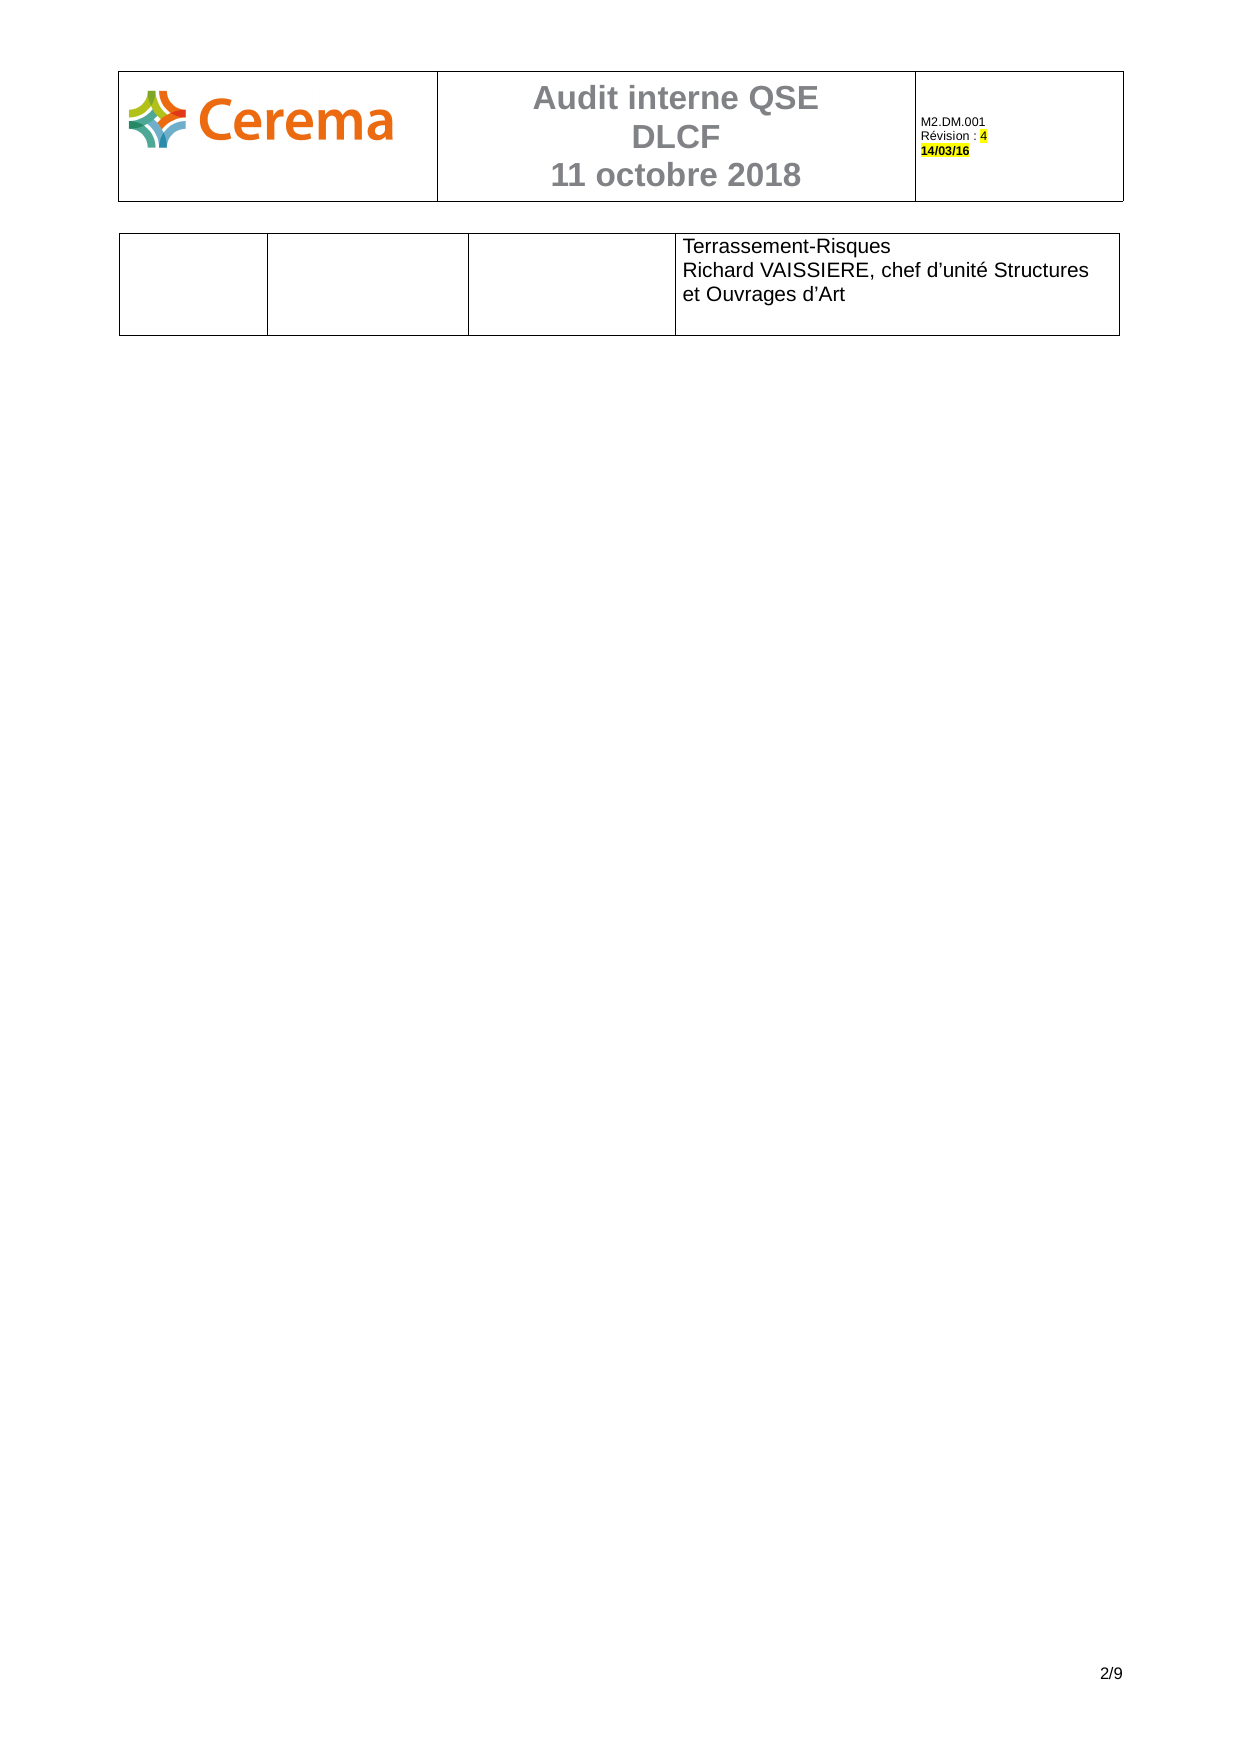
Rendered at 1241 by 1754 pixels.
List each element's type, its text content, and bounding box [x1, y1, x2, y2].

table_cell [469, 234, 675, 335]
table_cell Terrassement-Risques Richard VAISSIERE, chef d’unité Structures et Ouvrages d’Art [676, 234, 1119, 335]
picture [127, 89, 394, 149]
table_cell [268, 234, 468, 335]
table_cell [120, 234, 267, 335]
